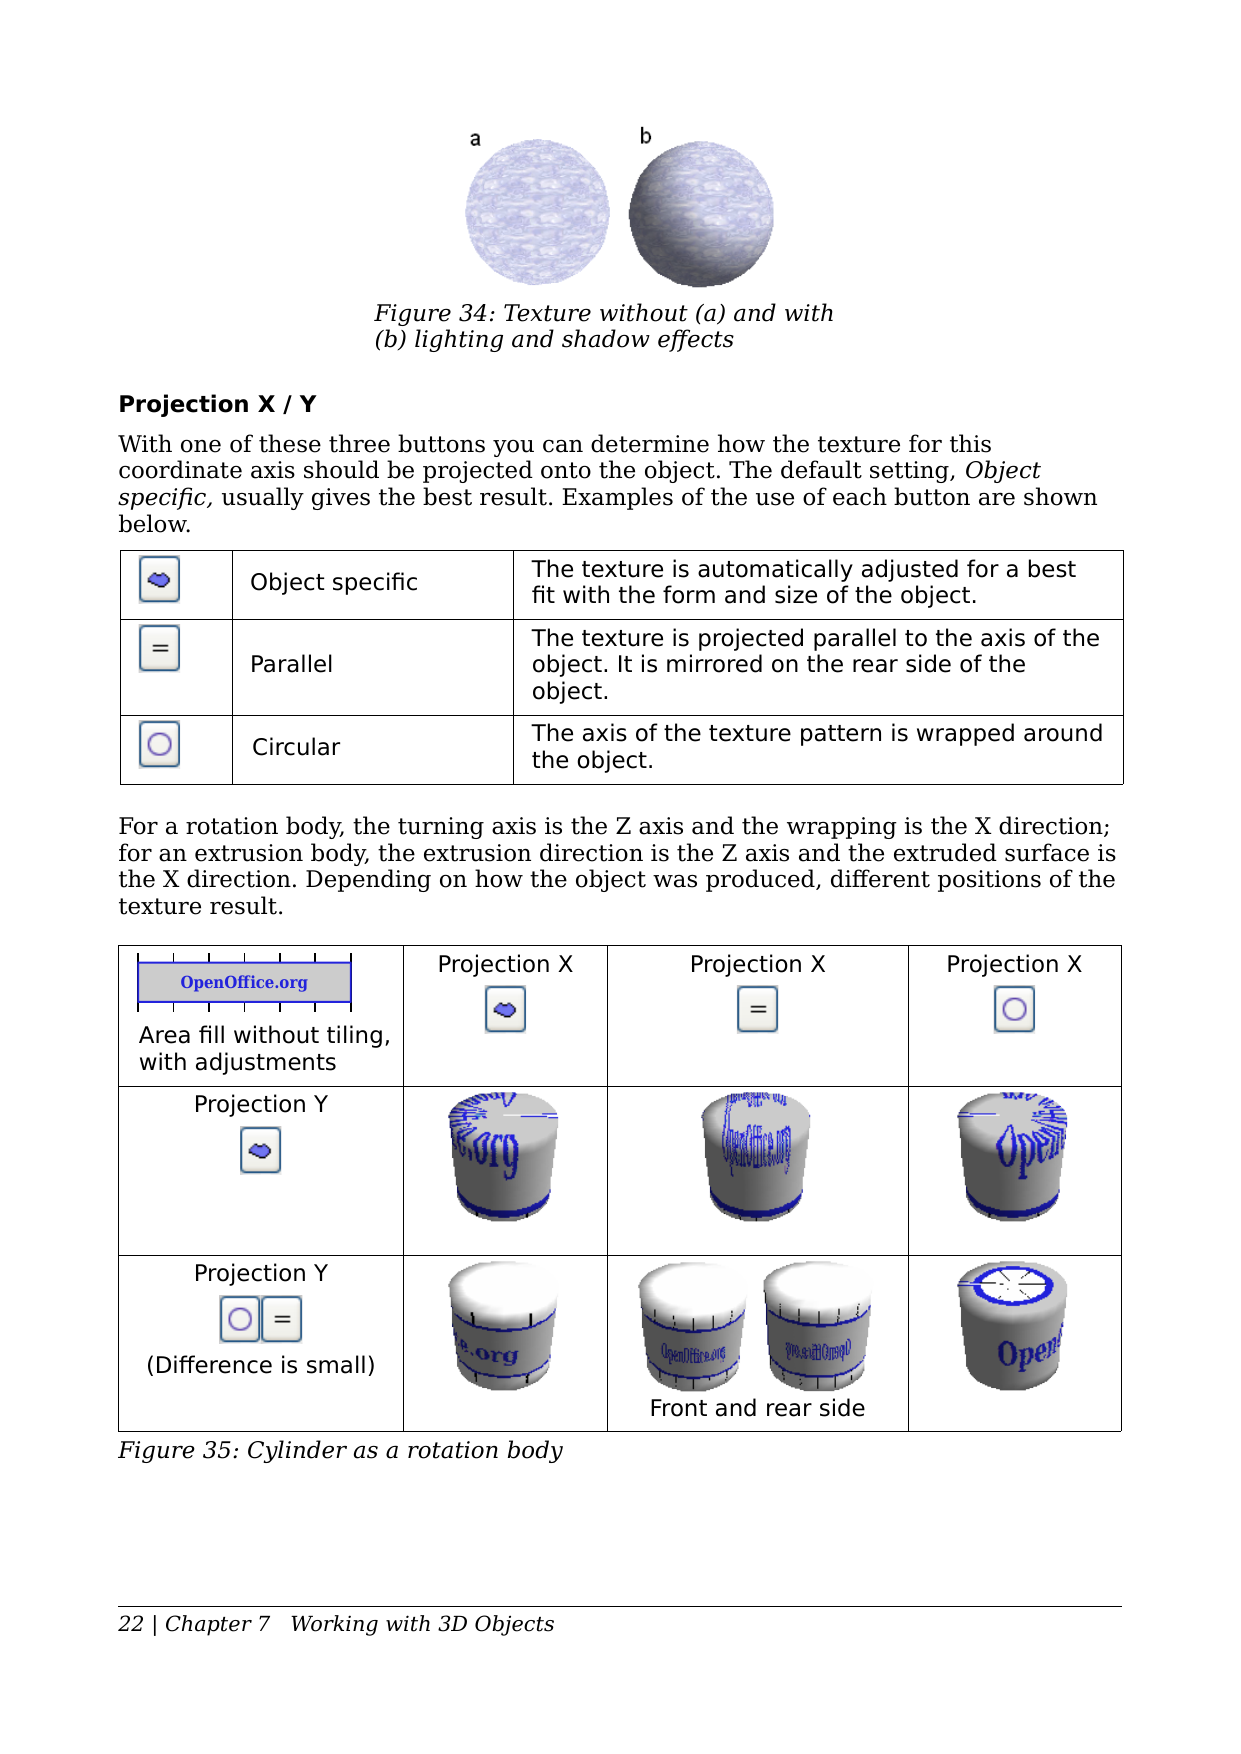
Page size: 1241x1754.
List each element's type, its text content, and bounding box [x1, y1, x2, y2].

table_cell Projection Y [119, 1087, 403, 1255]
table_cell [121, 716, 232, 784]
text Projection X / Y [118, 392, 1122, 418]
table_cell Circular [233, 716, 513, 784]
table_cell [121, 620, 232, 715]
table_header Projection X [608, 946, 908, 1086]
table_cell [909, 1256, 1121, 1431]
table_header Projection X [404, 946, 607, 1086]
text With one of these three buttons you can determine how the texture for this coordinate axis should be projected onto the object. The default setting, Object specific, usually gives the best result. Examples of the use of each button are shown below. [118, 431, 1122, 537]
text For a rotation body, the turning axis is the Z axis and the wrapping is the X direction; for an extrusion body, the extrusion direction is the Z axis and the extruded surface is the X direction. Depending on how the object was produced, different positions of the texture result. [118, 813, 1122, 920]
table_cell [909, 1087, 1121, 1255]
text Figure 34: Texture without (a) and with (b) lighting and shadow effects [374, 300, 866, 353]
table_cell Front and rear side [608, 1256, 908, 1431]
table_header The texture is automatically adjusted for a best fit with the form and size of the object. [514, 551, 1123, 619]
table_header Object specific [233, 551, 513, 619]
table_header Projection X [909, 946, 1121, 1086]
table_header [121, 551, 232, 619]
text Figure 35: Cylinder as a rotation body [118, 1437, 1174, 1464]
table_cell [608, 1087, 908, 1255]
picture [453, 118, 788, 294]
table_header Area fill without tiling, with adjustments [119, 946, 403, 1086]
table_cell [404, 1087, 607, 1255]
table_cell Parallel [233, 620, 513, 715]
table_cell The texture is projected parallel to the axis of the object. It is mirrored on the rear side of the object. [514, 620, 1123, 715]
table_cell [404, 1256, 607, 1431]
table_cell The axis of the texture pattern is wrapped around the object. [514, 716, 1123, 784]
table_cell Projection Y (Difference is small) [119, 1256, 403, 1431]
